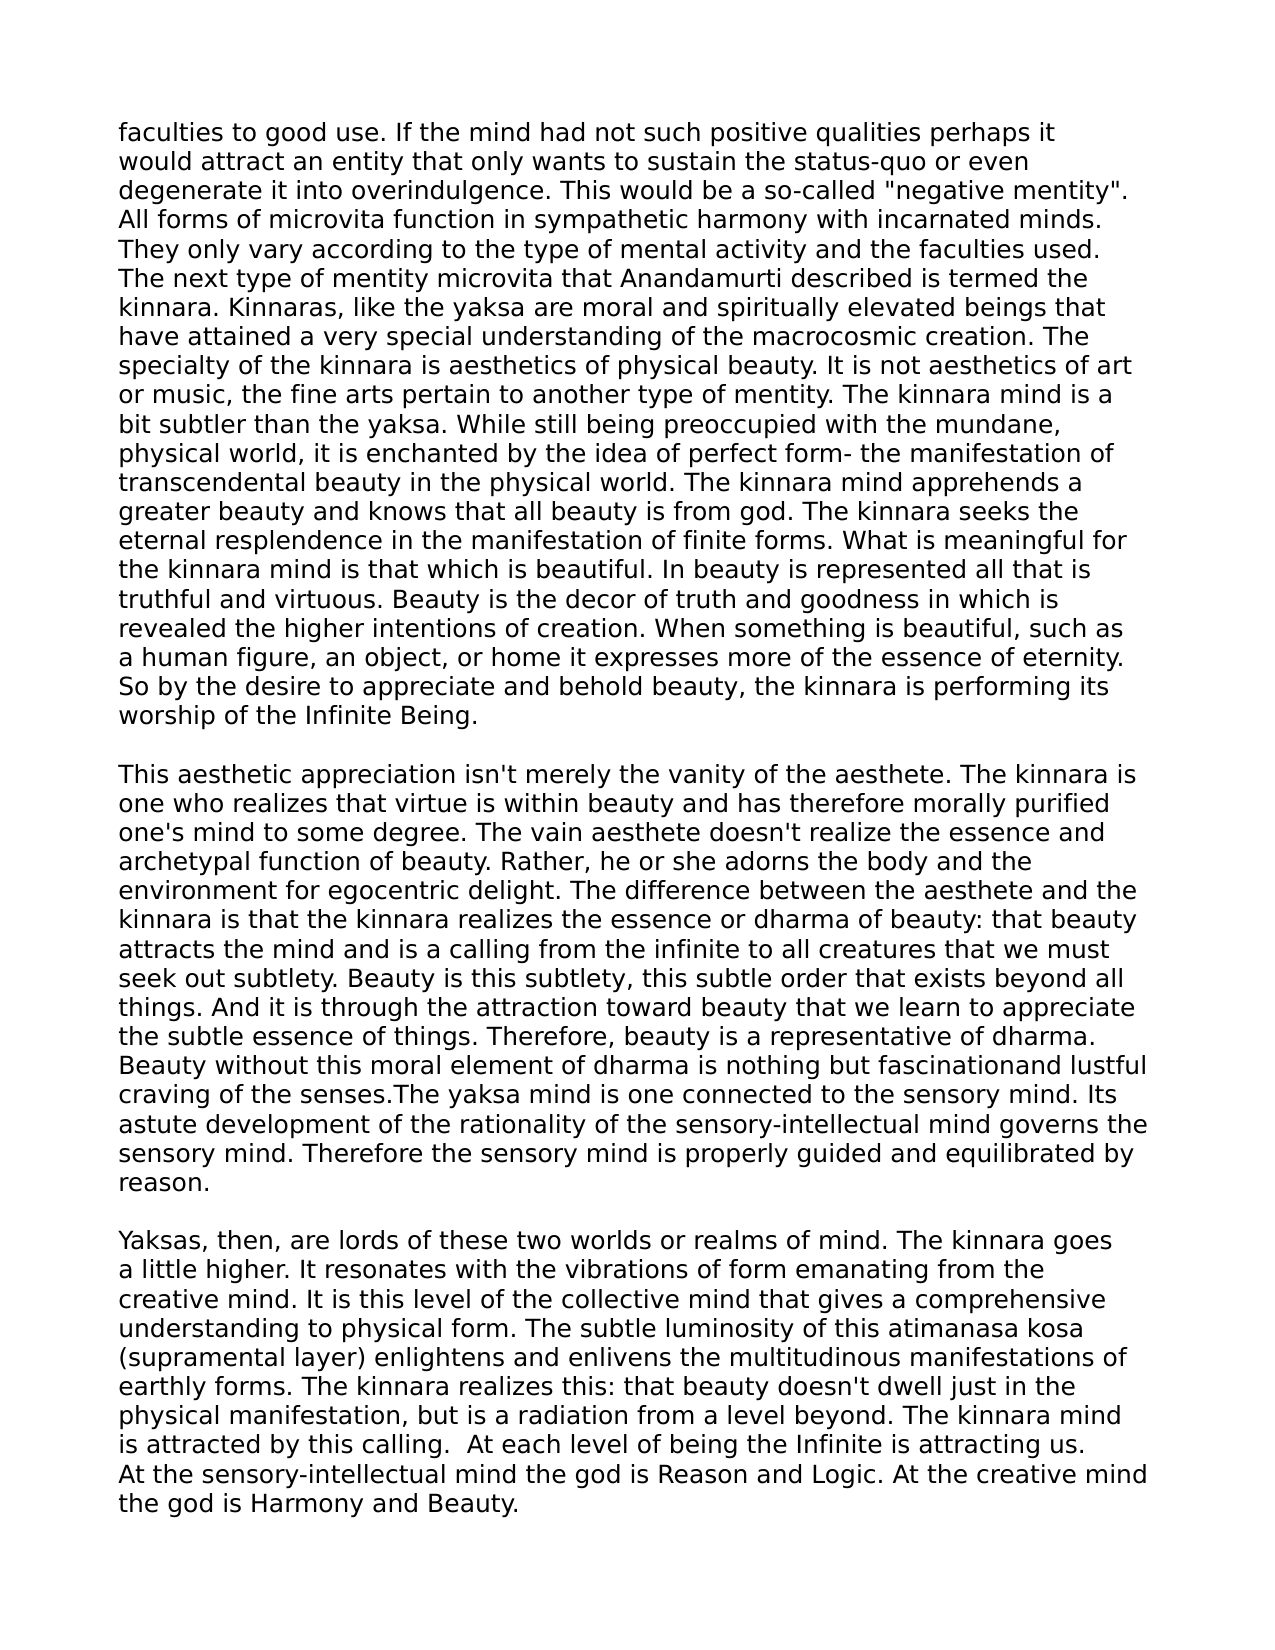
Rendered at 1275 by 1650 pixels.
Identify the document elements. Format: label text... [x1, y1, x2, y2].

text one's mind to some degree. The vain aesthete doesn't realize the essence and [118, 818, 1157, 847]
text seek out subtlety. Beauty is this subtlety, this subtle order that exists beyond all [118, 964, 1157, 993]
text All forms of microvita function in sympathetic harmony with incarnated minds. [118, 206, 1157, 235]
text earthly forms. The kinnara realizes this: that beauty doesn't dwell just in the [118, 1372, 1157, 1401]
text bit subtler than the yaksa. While still being preoccupied with the mundane, [118, 410, 1157, 439]
text faculties to good use. If the mind had not such positive qualities perhaps it [118, 118, 1157, 147]
text understanding to physical form. The subtle luminosity of this atimanasa kosa [118, 1314, 1157, 1343]
text or music, the fine arts pertain to another type of mentity. The kinnara mind is a [118, 381, 1157, 410]
text specialty of the kinnara is aesthetics of physical beauty. It is not aesthetics of art [118, 351, 1157, 381]
text worship of the Infinite Being. [118, 701, 1157, 731]
text the god is Harmony and Beauty. [118, 1489, 1157, 1518]
text degenerate it into overindulgence. This would be a so-called "negative mentity". [118, 176, 1157, 206]
text attracts the mind and is a calling from the infinite to all creatures that we must [118, 935, 1157, 964]
text kinnara. Kinnaras, like the yaksa are moral and spiritually elevated beings that [118, 293, 1157, 322]
text would attract an entity that only wants to sustain the status-quo or even [118, 147, 1157, 176]
text the kinnara mind is that which is beautiful. In beauty is represented all that is [118, 556, 1157, 585]
text one who realizes that virtue is within beauty and has therefore morally purified [118, 789, 1157, 818]
text a human figure, an object, or home it expresses more of the essence of eternity. [118, 643, 1157, 672]
text creative mind. It is this level of the collective mind that gives a comprehensive [118, 1285, 1157, 1314]
text Yaksas, then, are lords of these two worlds or realms of mind. The kinnara goes [118, 1226, 1157, 1256]
text physical manifestation, but is a radiation from a level beyond. The kinnara mind [118, 1401, 1157, 1431]
text things. And it is through the attraction toward beauty that we learn to appreciate the subtle essence of things. Therefore, beauty is a representative of dharma. Beauty without this moral element of dharma is nothing but fascinationand lustful craving of the senses.The yaksa mind is one connected to the sensory mind. Its astute development of the rationality of the sensory-intellectual mind governs the sensory mind. Therefore the sensory mind is properly guided and equilibrated by reason. [118, 993, 1157, 1197]
text archetypal function of beauty. Rather, he or she adorns the body and the [118, 847, 1157, 876]
text kinnara is that the kinnara realizes the essence or dharma of beauty: that beauty [118, 906, 1157, 935]
text truthful and virtuous. Beauty is the decor of truth and goodness in which is [118, 585, 1157, 614]
text transcendental beauty in the physical world. The kinnara mind apprehends a [118, 468, 1157, 497]
text (supramental layer) enlightens and enlivens the multitudinous manifestations of [118, 1343, 1157, 1372]
text The next type of mentity microvita that Anandamurti described is termed the [118, 264, 1157, 293]
text At the sensory-intellectual mind the god is Reason and Logic. At the creative mind [118, 1460, 1157, 1489]
text physical world, it is enchanted by the idea of perfect form- the manifestation of [118, 439, 1157, 468]
text is attracted by this calling. At each level of being the Infinite is attracting us. [118, 1431, 1157, 1460]
text greater beauty and knows that all beauty is from god. The kinnara seeks the [118, 497, 1157, 526]
text They only vary according to the type of mental activity and the faculties used. [118, 235, 1157, 264]
text revealed the higher intentions of creation. When something is beautiful, such as [118, 614, 1157, 643]
text eternal resplendence in the manifestation of finite forms. What is meaningful for [118, 526, 1157, 556]
text environment for egocentric delight. The difference between the aesthete and the [118, 876, 1157, 906]
text So by the desire to appreciate and behold beauty, the kinnara is performing its [118, 672, 1157, 701]
text have attained a very special understanding of the macrocosmic creation. The [118, 322, 1157, 351]
text This aesthetic appreciation isn't merely the vanity of the aesthete. The kinnara is [118, 760, 1157, 789]
text a little higher. It resonates with the vibrations of form emanating from the [118, 1256, 1157, 1285]
